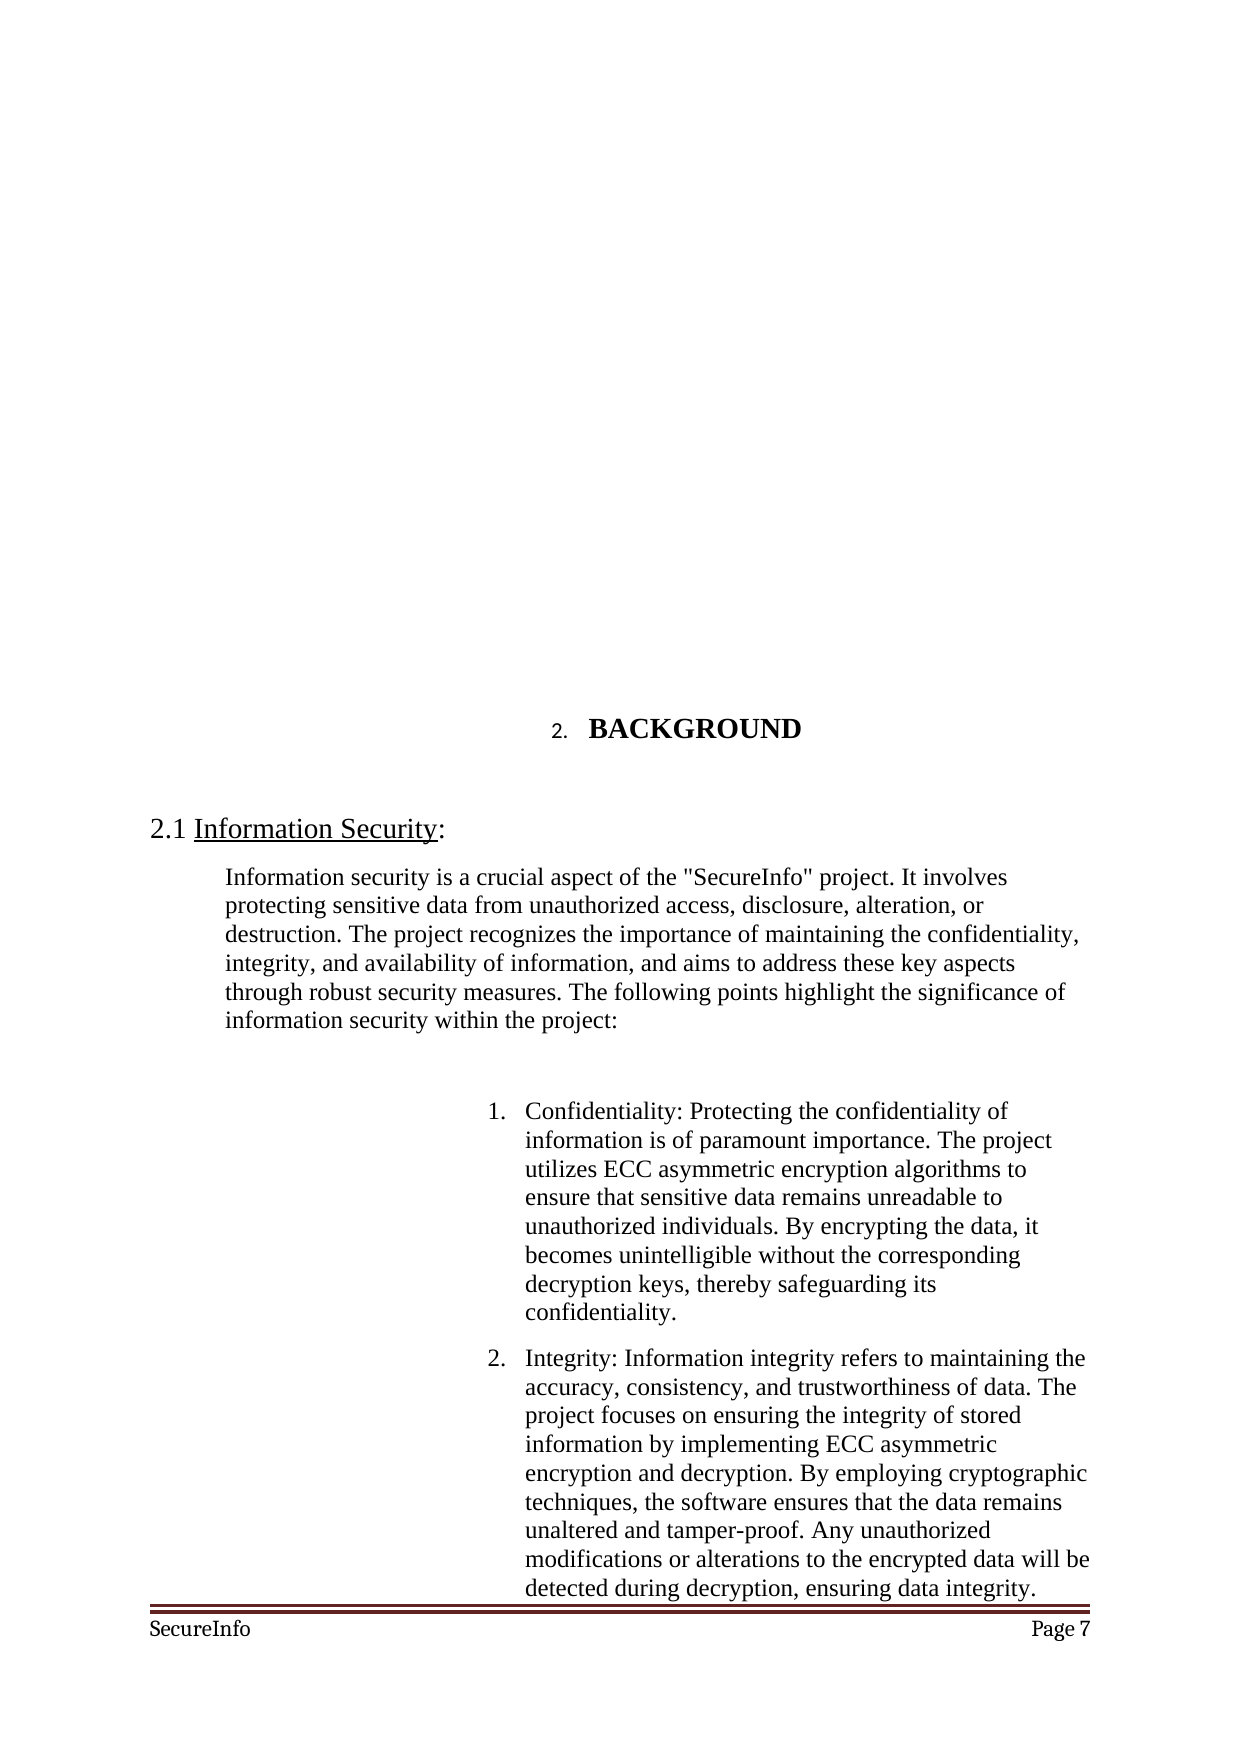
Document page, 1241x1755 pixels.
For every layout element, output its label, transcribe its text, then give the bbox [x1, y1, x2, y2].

text Information security is a crucial aspect of the "SecureInfo" project. It involves protecting sensitive data from unauthorized access, disclosure, alteration, or destruction. The project recognizes the importance of maintaining the confidentiality, integrity, and availability of information, and aims to address these key aspects through robust security measures. The following points highlight the significance of information security within the project: [225, 862, 1090, 1034]
text 2.1 Information Security: [150, 811, 1090, 845]
list Integrity: Information integrity refers to maintaining the accuracy, consistency, and trustworthiness of data. The project focuses on ensuring the integrity of stored information by implementing ECC asymmetric encryption and decryption. By employing cryptographic techniques, the software ensures that the data remains unaltered and tamper-proof. Any unauthorized modifications or alterations to the encrypted data will be detected during decryption, ensuring data integrity. [487, 1343, 1090, 1602]
list Confidentiality: Protecting the confidentiality of information is of paramount importance. The project utilizes ECC asymmetric encryption algorithms to ensure that sensitive data remains unreadable to unauthorized individuals. By encrypting the data, it becomes unintelligible without the corresponding decryption keys, thereby safeguarding its confidentiality. [487, 1096, 1090, 1326]
list BACKGROUND [262, 711, 1090, 744]
